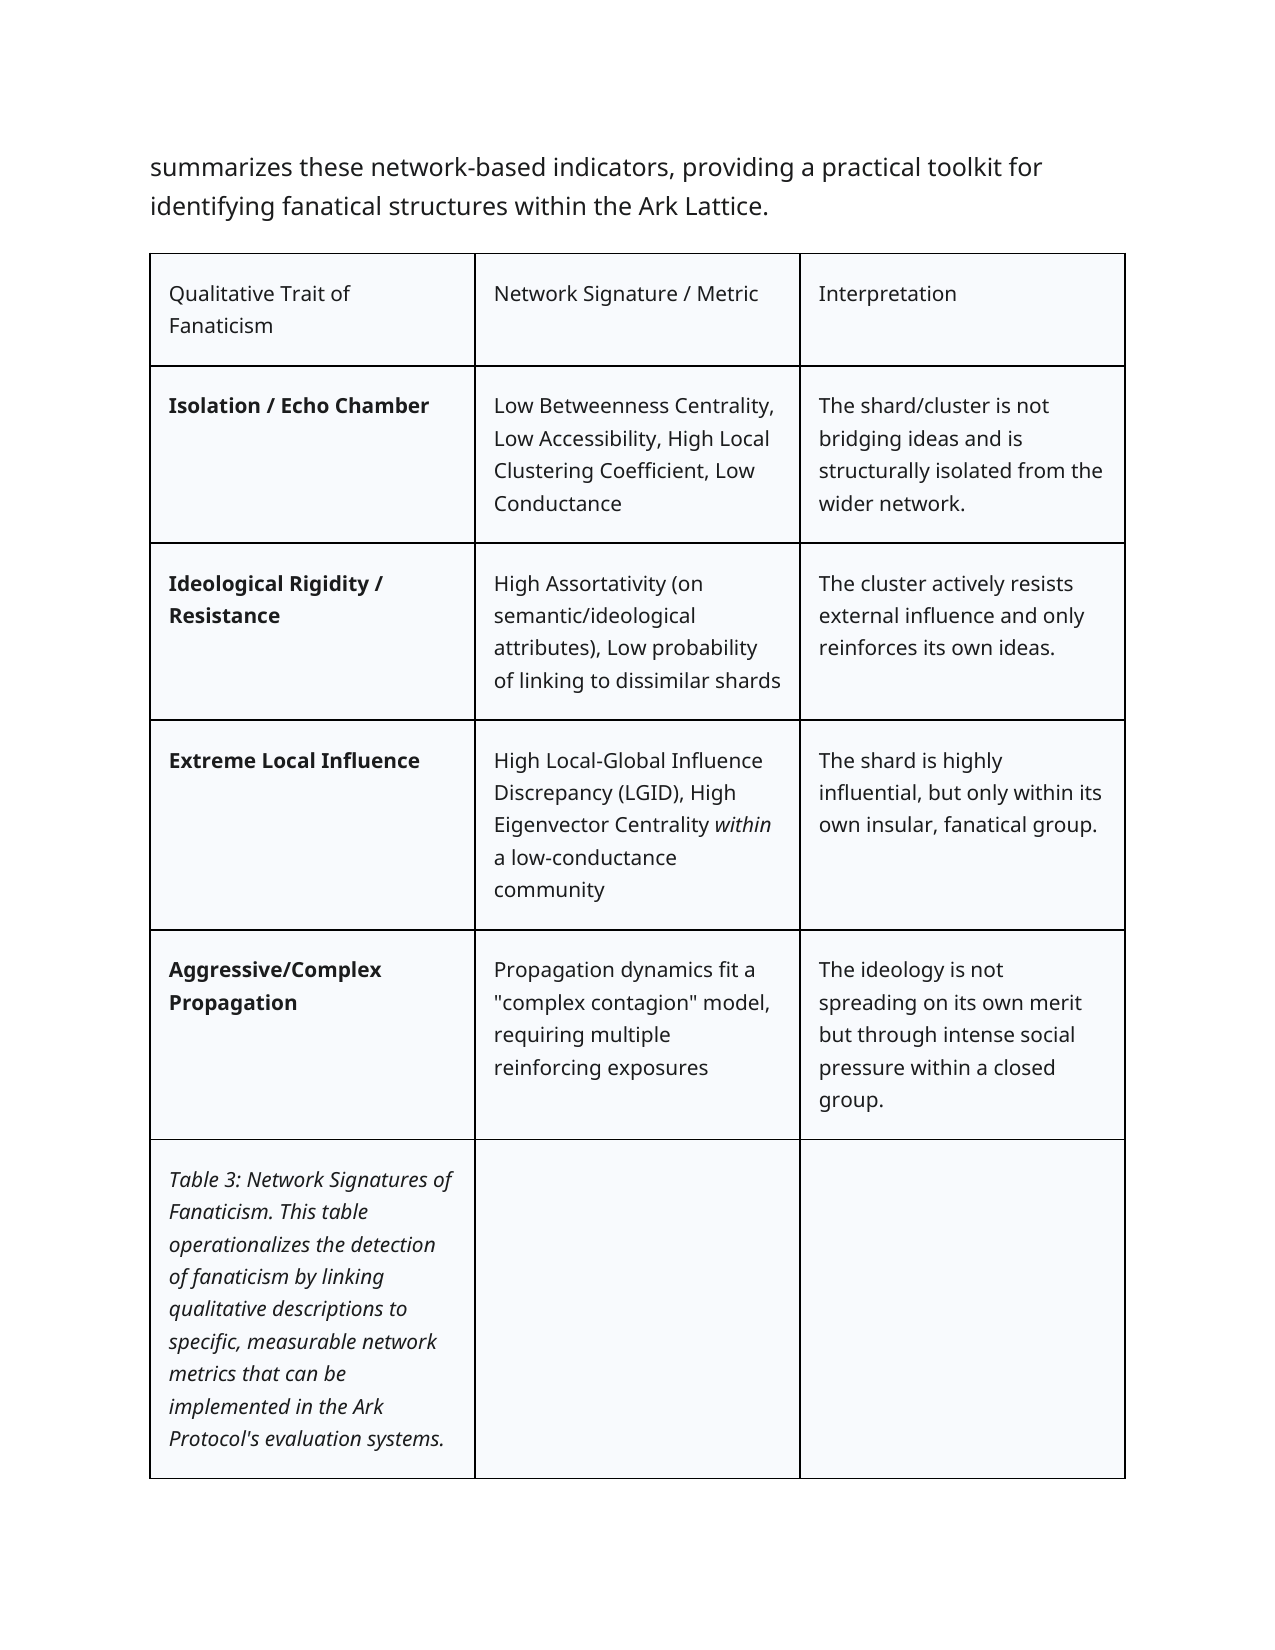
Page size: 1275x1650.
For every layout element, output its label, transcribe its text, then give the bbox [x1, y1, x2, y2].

table_cell Low Betweenness Centrality, Low Accessibility, High Local Clustering Coefficient, Low Conductance [476, 367, 799, 542]
table_cell High Assortativity (on semantic/ideological attributes), Low probability of linking to dissimilar shards [476, 544, 799, 719]
table_cell The cluster actively resists external influence and only reinforces its own ideas. [801, 544, 1124, 719]
table_cell The shard/cluster is not bridging ideas and is structurally isolated from the wider network. [801, 367, 1124, 542]
table_header Qualitative Trait of Fanaticism [151, 254, 474, 365]
table_cell Propagation dynamics fit a "complex contagion" model, requiring multiple reinforcing exposures [476, 931, 799, 1138]
table_cell Aggressive/Complex Propagation [151, 931, 474, 1138]
table_header Network Signature / Metric [476, 254, 799, 365]
table_cell High Local-Global Influence Discrepancy (LGID), High Eigenvector Centrality within a low-conductance community [476, 721, 799, 929]
table_cell The ideology is not spreading on its own merit but through intense social pressure within a closed group. [801, 931, 1124, 1138]
table_cell Extreme Local Influence [151, 721, 474, 929]
table_cell [476, 1140, 799, 1478]
table_cell Isolation / Echo Chamber [151, 367, 474, 542]
table_cell [801, 1140, 1124, 1478]
table_cell Table 3: Network Signatures of Fanaticism. This table operationalizes the detection of fanaticism by linking qualitative descriptions to specific, measurable network metrics that can be implemented in the Ark Protocol's evaluation systems. [151, 1140, 474, 1478]
table_cell Ideological Rigidity / Resistance [151, 544, 474, 719]
table_cell The shard is highly influential, but only within its own insular, fanatical group. [801, 721, 1124, 929]
table_header Interpretation [801, 254, 1124, 365]
text summarizes these network-based indicators, providing a practical toolkit for identifying fanatical structures within the Ark Lattice. [150, 150, 1125, 223]
